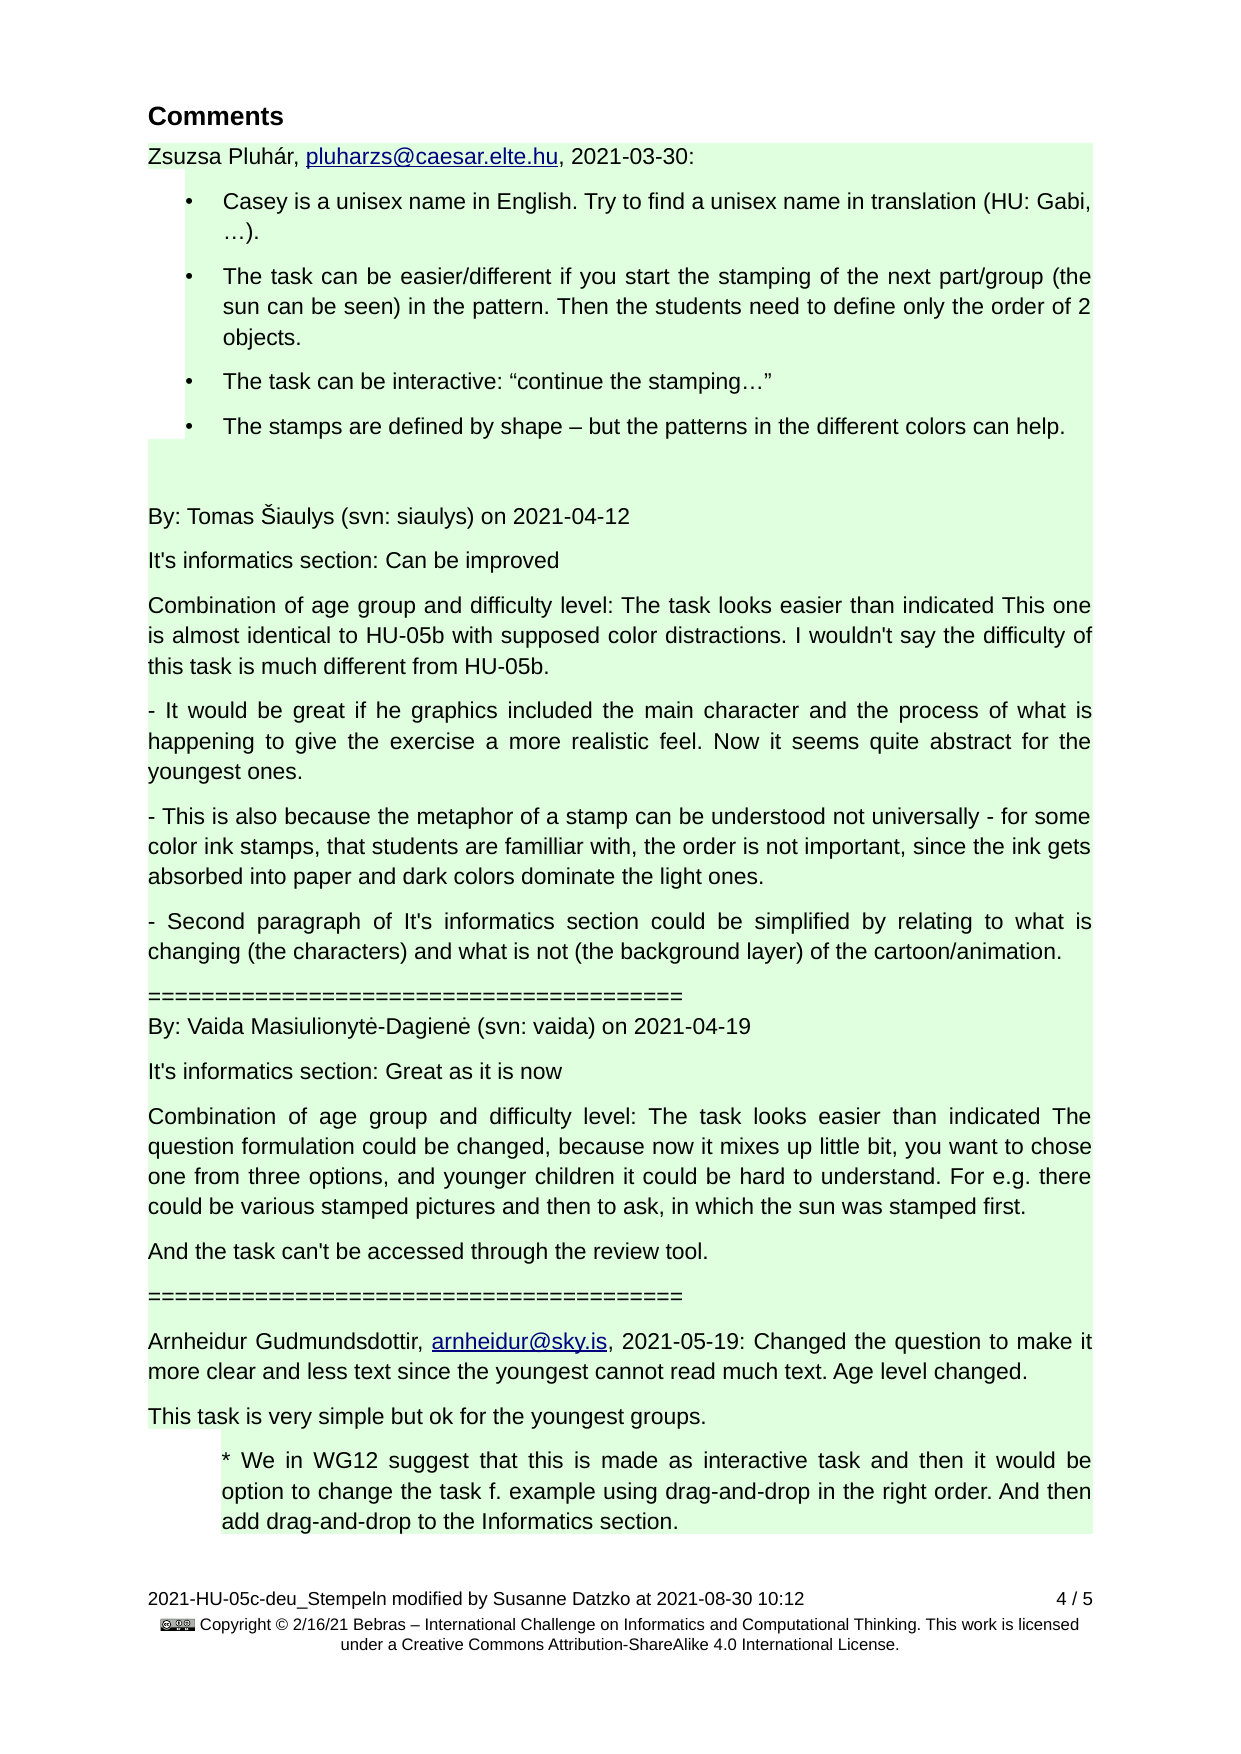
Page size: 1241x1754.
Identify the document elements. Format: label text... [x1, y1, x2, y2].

text By: Tomas Šiaulys (svn: siaulys) on 2021-04-12 [148, 503, 1093, 529]
text ======================================== By: Vaida Masiulionytė-Dagienė (svn: vaida) on 2021-04-19 [148, 983, 1093, 1039]
text ======================================== [148, 1283, 1093, 1309]
list The stamps are defined by shape – but the patterns in the different colors can help. [185, 413, 1093, 439]
text - It would be great if he graphics included the main character and the process of what is happening to give the exercise a more realistic feel. Now it seems quite abstract for the youngest ones. [148, 697, 1093, 784]
list Casey is a unisex name in English. Try to find a unisex name in translation (HU: Gabi, …). [185, 188, 1093, 244]
text Arnheidur Gudmundsdottir, arnheidur@sky.is, 2021-05-19: Changed the question to make it more clear and less text since the youngest cannot read much text. Age level changed. [148, 1328, 1093, 1384]
text This task is very simple but ok for the youngest groups. [148, 1403, 1093, 1429]
text Zsuzsa Pluhár, pluharzs@caesar.elte.hu, 2021-03-30: [148, 143, 1093, 169]
text And the task can't be accessed through the review tool. [148, 1238, 1093, 1264]
subtitle Comments [148, 100, 1093, 131]
text - This is also because the metaphor of a stamp can be understood not universally - for some color ink stamps, that students are familliar with, the order is not important, since the ink gets absorbed into paper and dark colors dominate the light ones. [148, 803, 1093, 889]
text It's informatics section: Can be improved [148, 547, 1093, 574]
list The task can be interactive: “continue the stamping…” [185, 368, 1093, 394]
list The task can be easier/different if you start the stamping of the next part/group (the sun can be seen) in the pattern. Then the students need to define only the order of 2 objects. [185, 263, 1093, 350]
text Combination of age group and difficulty level: The task looks easier than indicated This one is almost identical to HU-05b with supposed color distractions. I wouldn't say the difficulty of this task is much different from HU-05b. [148, 592, 1093, 679]
text - Second paragraph of It's informatics section could be simplified by relating to what is changing (the characters) and what is not (the background layer) of the cartoon/animation. [148, 908, 1093, 964]
text * We in WG12 suggest that this is made as interactive task and then it would be option to change the task f. example using drag-and-drop in the right order. And then add drag-and-drop to the Informatics section. [221, 1447, 1093, 1534]
text It's informatics section: Great as it is now [148, 1058, 1093, 1084]
text Combination of age group and difficulty level: The task looks easier than indicated The question formulation could be changed, because now it mixes up little bit, you want to chose one from three options, and younger children it could be hard to understand. For e.g. there could be various stamped pictures and then to ask, in which the sun was stamped first. [148, 1103, 1093, 1219]
